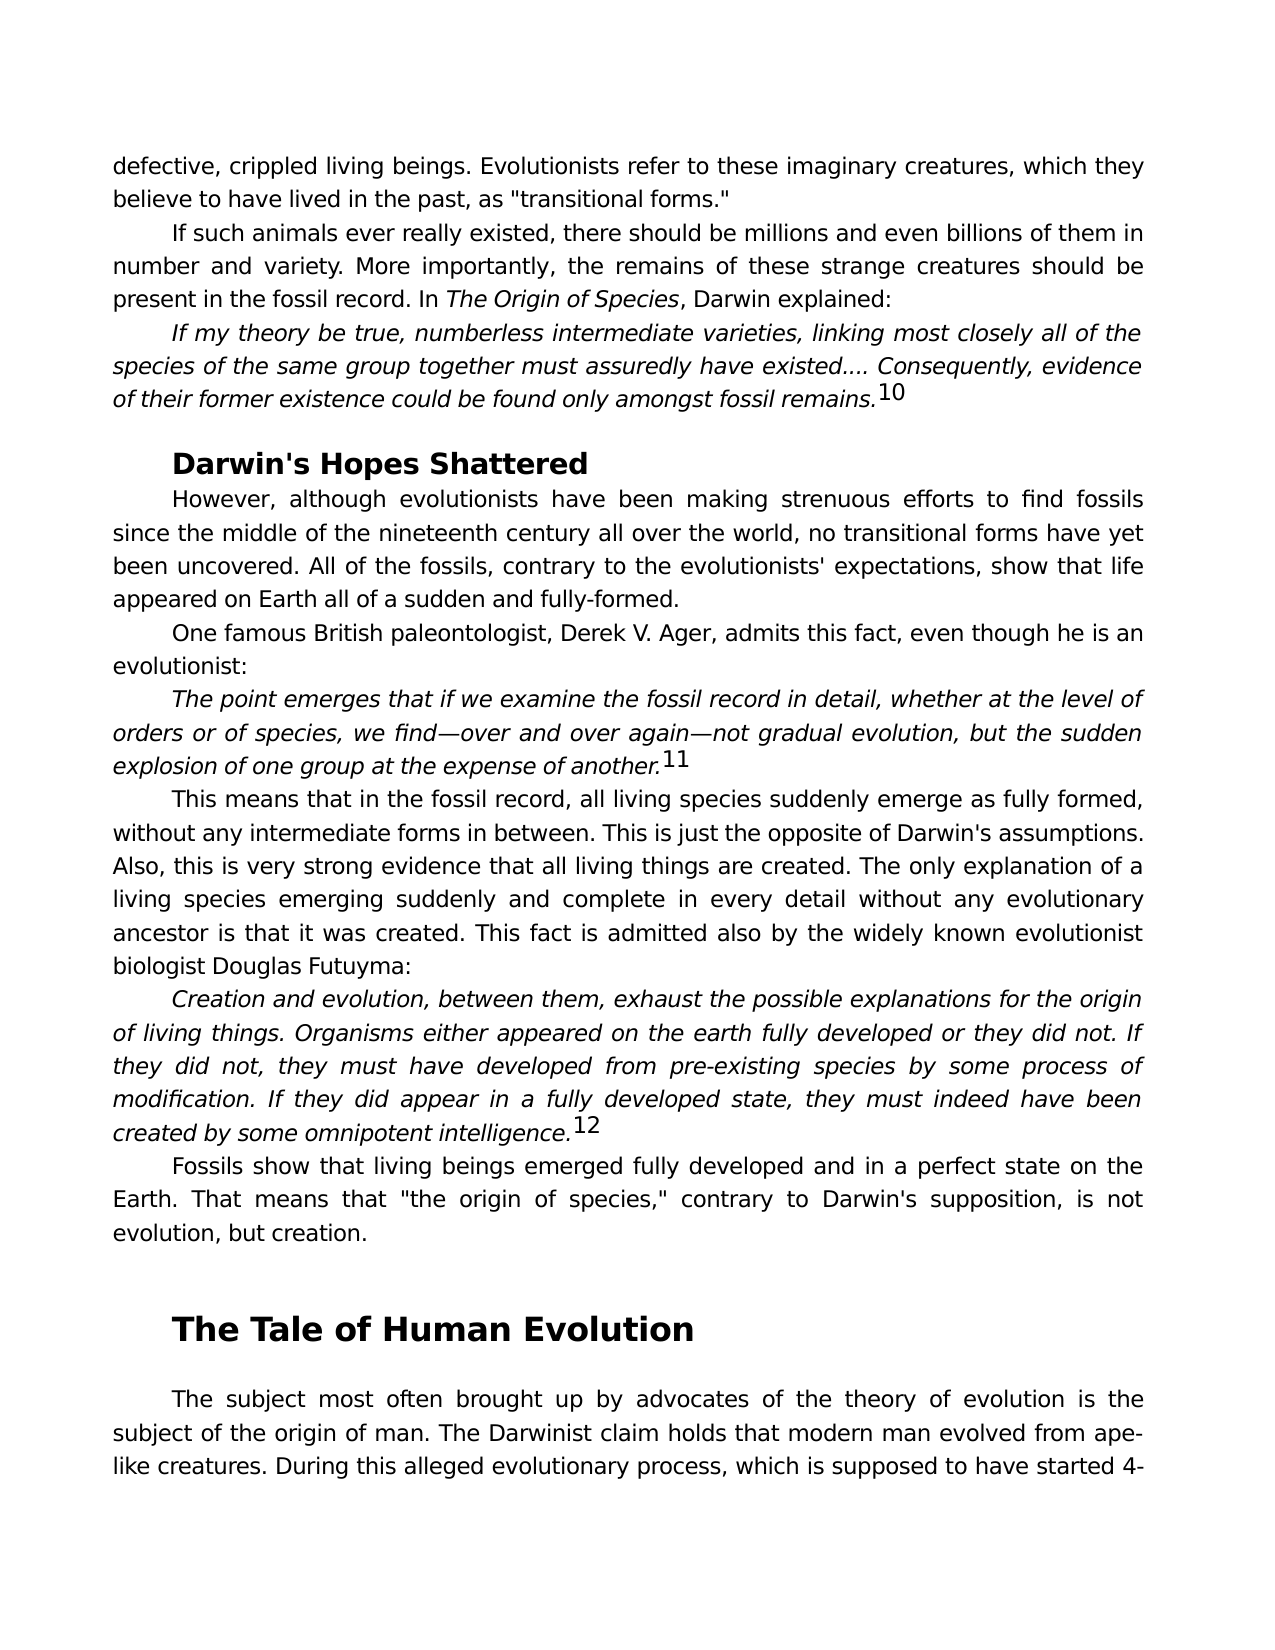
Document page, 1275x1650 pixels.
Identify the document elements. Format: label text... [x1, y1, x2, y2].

text The subject most often brought up by advocates of the theory of evolution is the subject of the origin of man. The Darwinist claim holds that modern man evolved from ape-like creatures. During this alleged evolutionary process, which is supposed to have started 4- [112, 1381, 1145, 1481]
text If my theory be true, numberless intermediate varieties, linking most closely all of the species of the same group together must assuredly have existed.... Consequently, evidence of their former existence could be found only amongst fossil remains.10 [112, 314, 1145, 414]
text The Tale of Human Evolution [112, 1314, 1145, 1348]
text However, although evolutionists have been making strenuous efforts to find fossils since the middle of the nineteenth century all over the world, no transitional forms have yet been uncovered. All of the fossils, contrary to the evolutionists' expectations, show that life appeared on Earth all of a sudden and fully-formed. [112, 481, 1145, 614]
text Fossils show that living beings emerged fully developed and in a perfect state on the Earth. That means that "the origin of species," contrary to Darwin's supposition, is not evolution, but creation. [112, 1148, 1145, 1248]
text The point emerges that if we examine the fossil record in detail, whether at the level of orders or of species, we find—over and over again—not gradual evolution, but the sudden explosion of one group at the expense of another.11 [112, 681, 1145, 781]
text One famous British paleontologist, Derek V. Ager, admits this fact, even though he is an evolutionist: [112, 614, 1145, 681]
text Creation and evolution, between them, exhaust the possible explanations for the origin of living things. Organisms either appeared on the earth fully developed or they did not. If they did not, they must have developed from pre-existing species by some process of modification. If they did appear in a fully developed state, they must indeed have been created by some omnipotent intelligence.12 [112, 981, 1145, 1148]
text Darwin's Hopes Shattered [112, 448, 1145, 481]
text This means that in the fossil record, all living species suddenly emerge as fully formed, without any intermediate forms in between. This is just the opposite of Darwin's assumptions. Also, this is very strong evidence that all living things are created. The only explanation of a living species emerging suddenly and complete in every detail without any evolutionary ancestor is that it was created. This fact is admitted also by the widely known evolutionist biologist Douglas Futuyma: [112, 781, 1145, 981]
text defective, crippled living beings. Evolutionists refer to these imaginary creatures, which they believe to have lived in the past, as "transitional forms." [112, 148, 1145, 214]
text If such animals ever really existed, there should be millions and even billions of them in number and variety. More importantly, the remains of these strange creatures should be present in the fossil record. In The Origin of Species, Darwin explained: [112, 214, 1145, 314]
